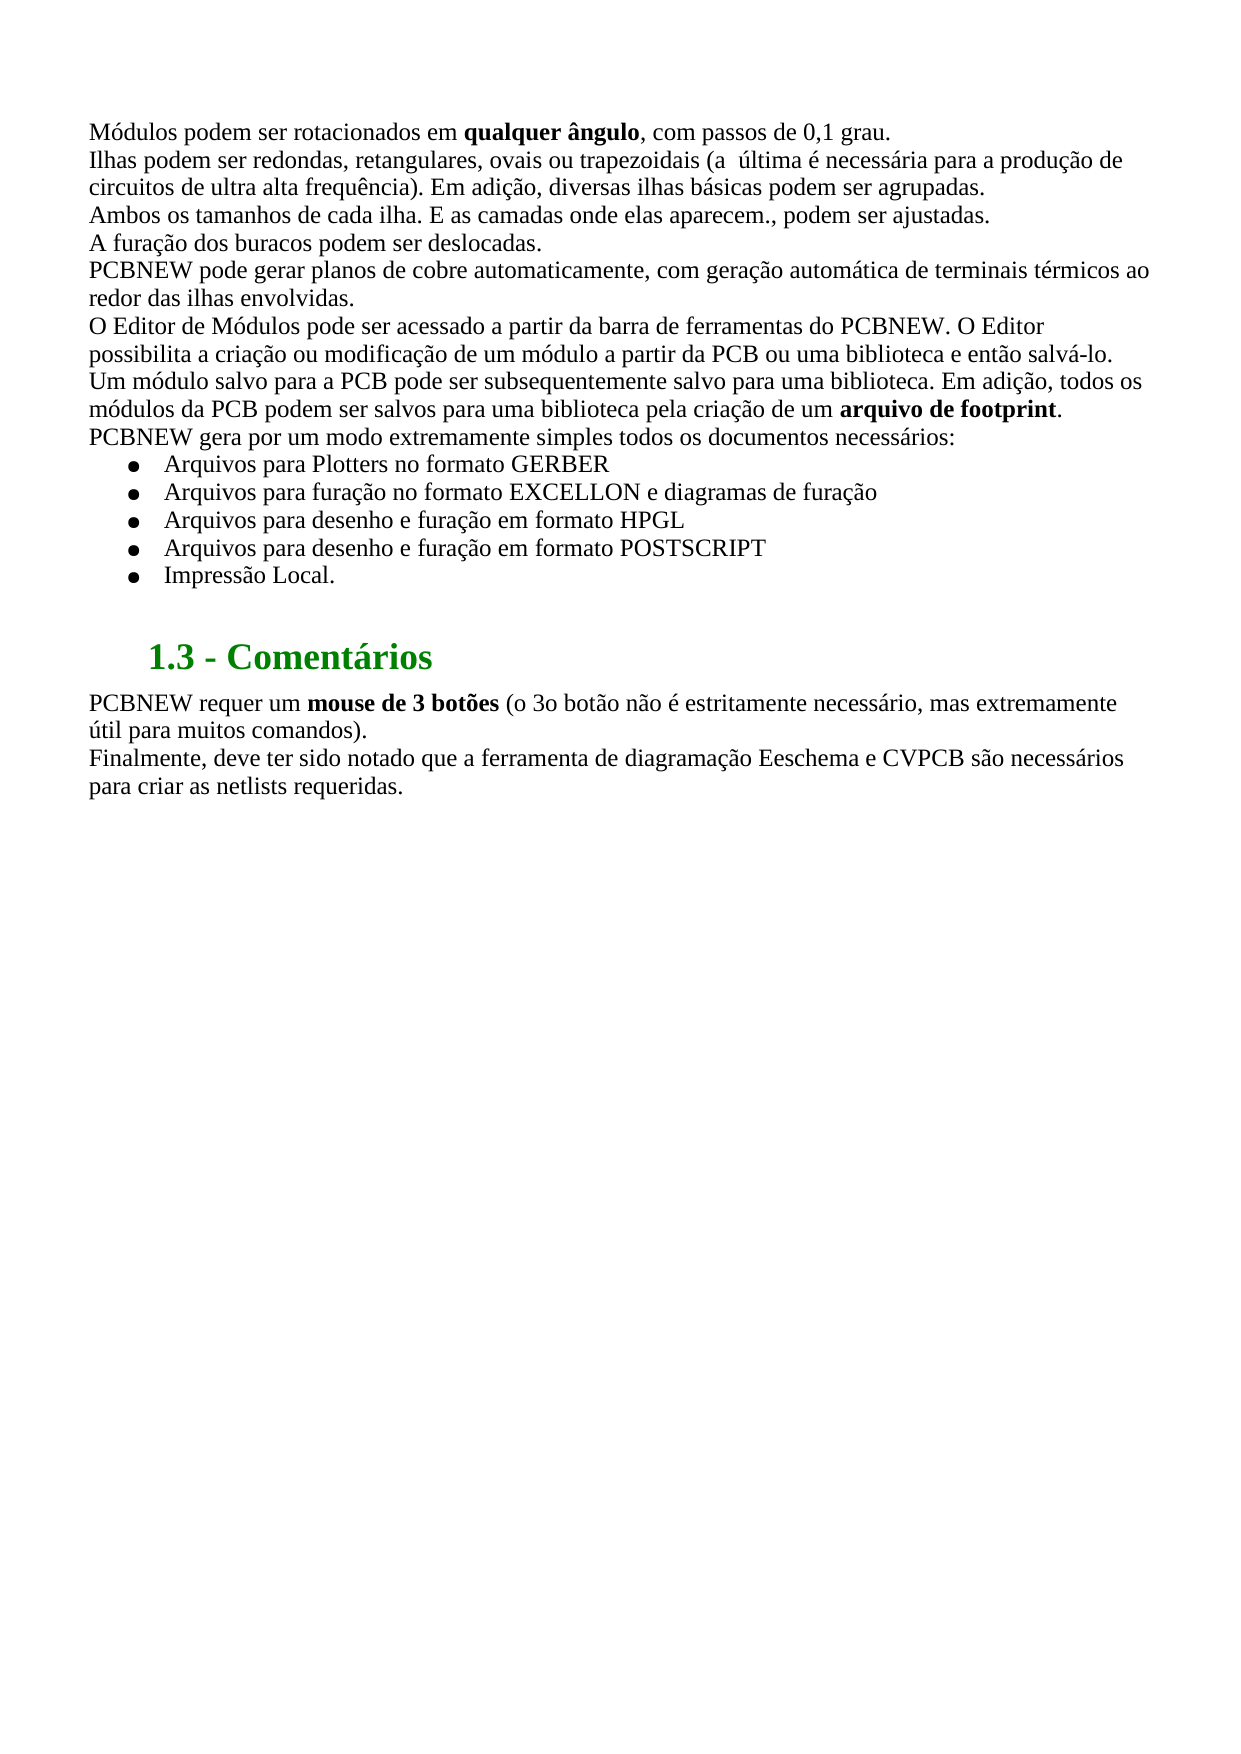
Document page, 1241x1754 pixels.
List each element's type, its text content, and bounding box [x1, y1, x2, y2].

text Ilhas podem ser redondas, retangulares, ovais ou trapezoidais (a última é necessária para a produção de circuitos de ultra alta frequência). Em adição, diversas ilhas básicas podem ser agrupadas. [88, 146, 1152, 201]
text PCBNEW pode gerar planos de cobre automaticamente, com geração automática de terminais térmicos ao redor das ilhas envolvidas. [88, 257, 1152, 312]
text Finalmente, deve ter sido notado que a ferramenta de diagramação Eeschema e CVPCB são necessários para criar as netlists requeridas. [88, 744, 1152, 800]
text O Editor de Módulos pode ser acessado a partir da barra de ferramentas do PCBNEW. O Editor possibilita a criação ou modificação de um módulo a partir da PCB ou uma biblioteca e então salvá-lo. Um módulo salvo para a PCB pode ser subsequentemente salvo para uma biblioteca. Em adição, todos os módulos da PCB podem ser salvos para uma biblioteca pela criação de um arquivo de footprint. [88, 312, 1152, 423]
list Impressão Local. [126, 561, 1152, 589]
text PCBNEW gera por um modo extremamente simples todos os documentos necessários: [88, 423, 1152, 451]
text Módulos podem ser rotacionados em qualquer ângulo, com passos de 0,1 grau. [88, 118, 1152, 146]
list Arquivos para Plotters no formato GERBER [126, 451, 1152, 478]
list Arquivos para desenho e furação em formato POSTSCRIPT [126, 534, 1152, 561]
text Ambos os tamanhos de cada ilha. E as camadas onde elas aparecem., podem ser ajustadas. [88, 201, 1152, 229]
text A furação dos buracos podem ser deslocadas. [88, 229, 1152, 257]
text PCBNEW requer um mouse de 3 botões (o 3o botão não é estritamente necessário, mas extremamente útil para muitos comandos). [88, 689, 1152, 744]
list Arquivos para furação no formato EXCELLON e diagramas de furação [126, 478, 1152, 506]
subtitle Comentários [148, 636, 1152, 677]
list Arquivos para desenho e furação em formato HPGL [126, 506, 1152, 534]
